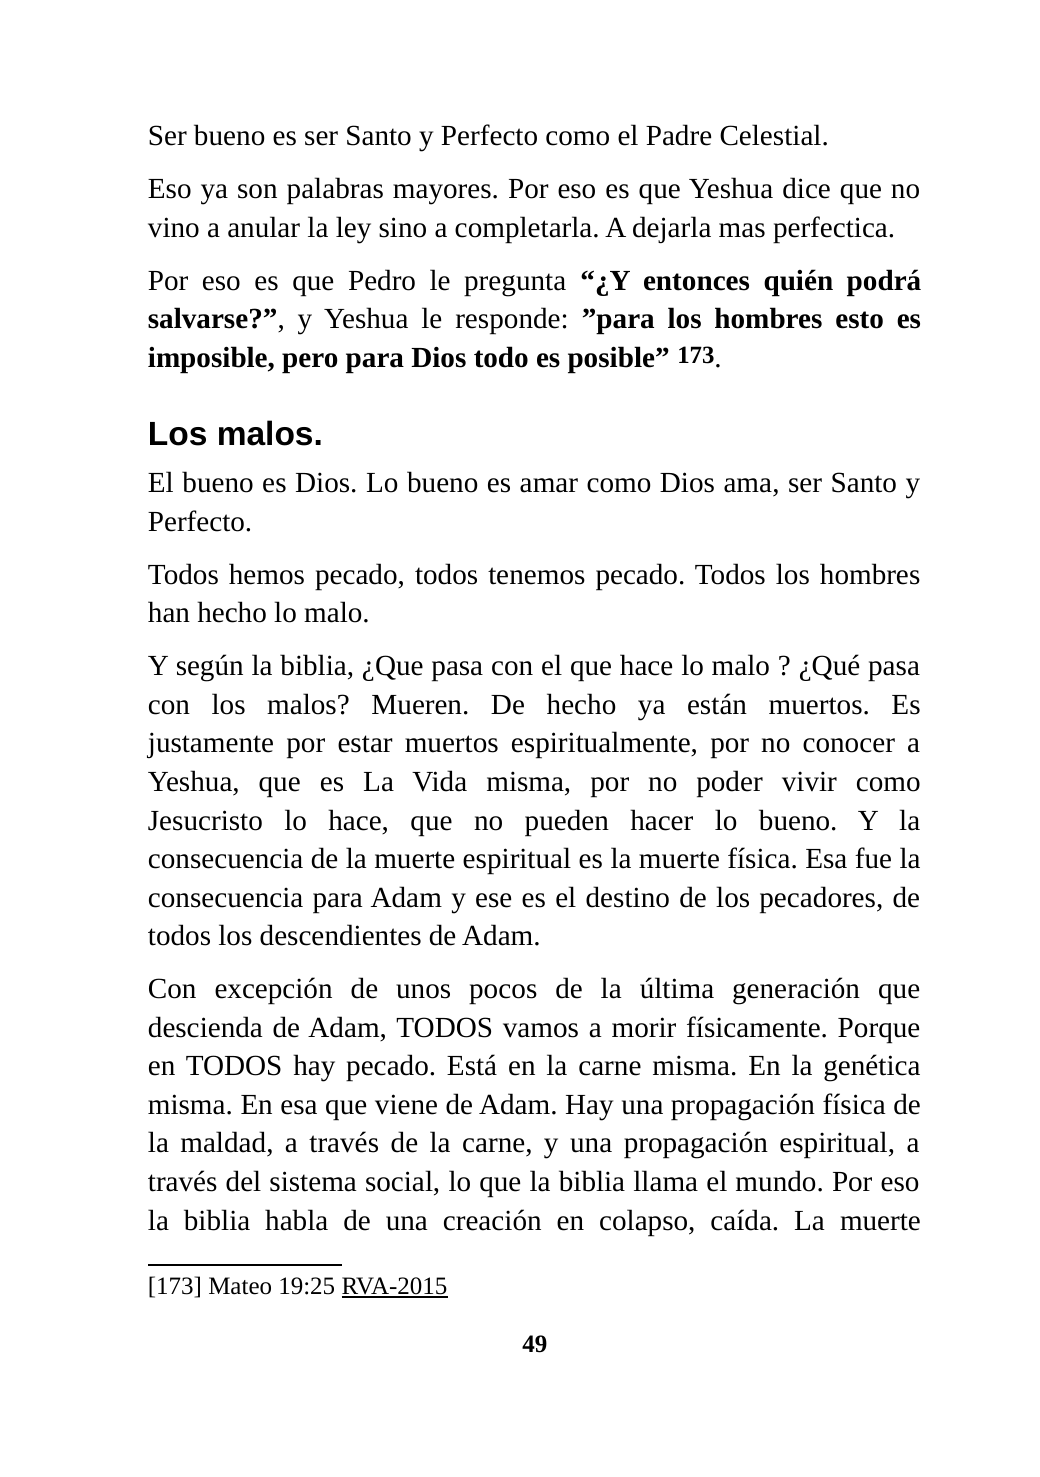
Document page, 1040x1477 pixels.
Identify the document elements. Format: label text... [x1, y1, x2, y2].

text Y según la biblia, ¿Que pasa con el que hace lo malo ? ¿Qué pasa con los malos? Mueren. De hecho ya están muertos. Es justamente por estar muertos espiritualmente, por no conocer a Yeshua, que es La Vida misma, por no poder vivir como Jesucristo lo hace, que no pueden hacer lo bueno. Y la consecuencia de la muerte espiritual es la muerte física. Esa fue la consecuencia para Adam y ese es el destino de los pecadores, de todos los descendientes de Adam. [148, 648, 921, 952]
text Mateo 19:25 RVA-2015 [148, 1271, 921, 1300]
text Con excepción de unos pocos de la última generación que descienda de Adam, TODOS vamos a morir físicamente. Porque en TODOS hay pecado. Está en la carne misma. En la genética misma. En esa que viene de Adam. Hay una propagación física de la maldad, a través de la carne, y una propagación espiritual, a través del sistema social, lo que la biblia llama el mundo. Por eso la biblia habla de una creación en colapso, caída. La muerte [148, 971, 921, 1236]
subtitle Los malos. [148, 414, 921, 453]
text Por eso es que Pedro le pregunta “¿Y entonces quién podrá salvarse?”, y Yeshua le responde: ”para los hombres esto es imposible, pero para Dios todo es posible” . [148, 263, 921, 373]
text Todos hemos pecado, todos tenemos pecado. Todos los hombres han hecho lo malo. [148, 557, 921, 629]
text Ser bueno es ser Santo y Perfecto como el Padre Celestial. [148, 118, 921, 152]
text Eso ya son palabras mayores. Por eso es que Yeshua dice que no vino a anular la ley sino a completarla. A dejarla mas perfectica. [148, 171, 921, 243]
text El bueno es Dios. Lo bueno es amar como Dios ama, ser Santo y Perfecto. [148, 465, 921, 537]
